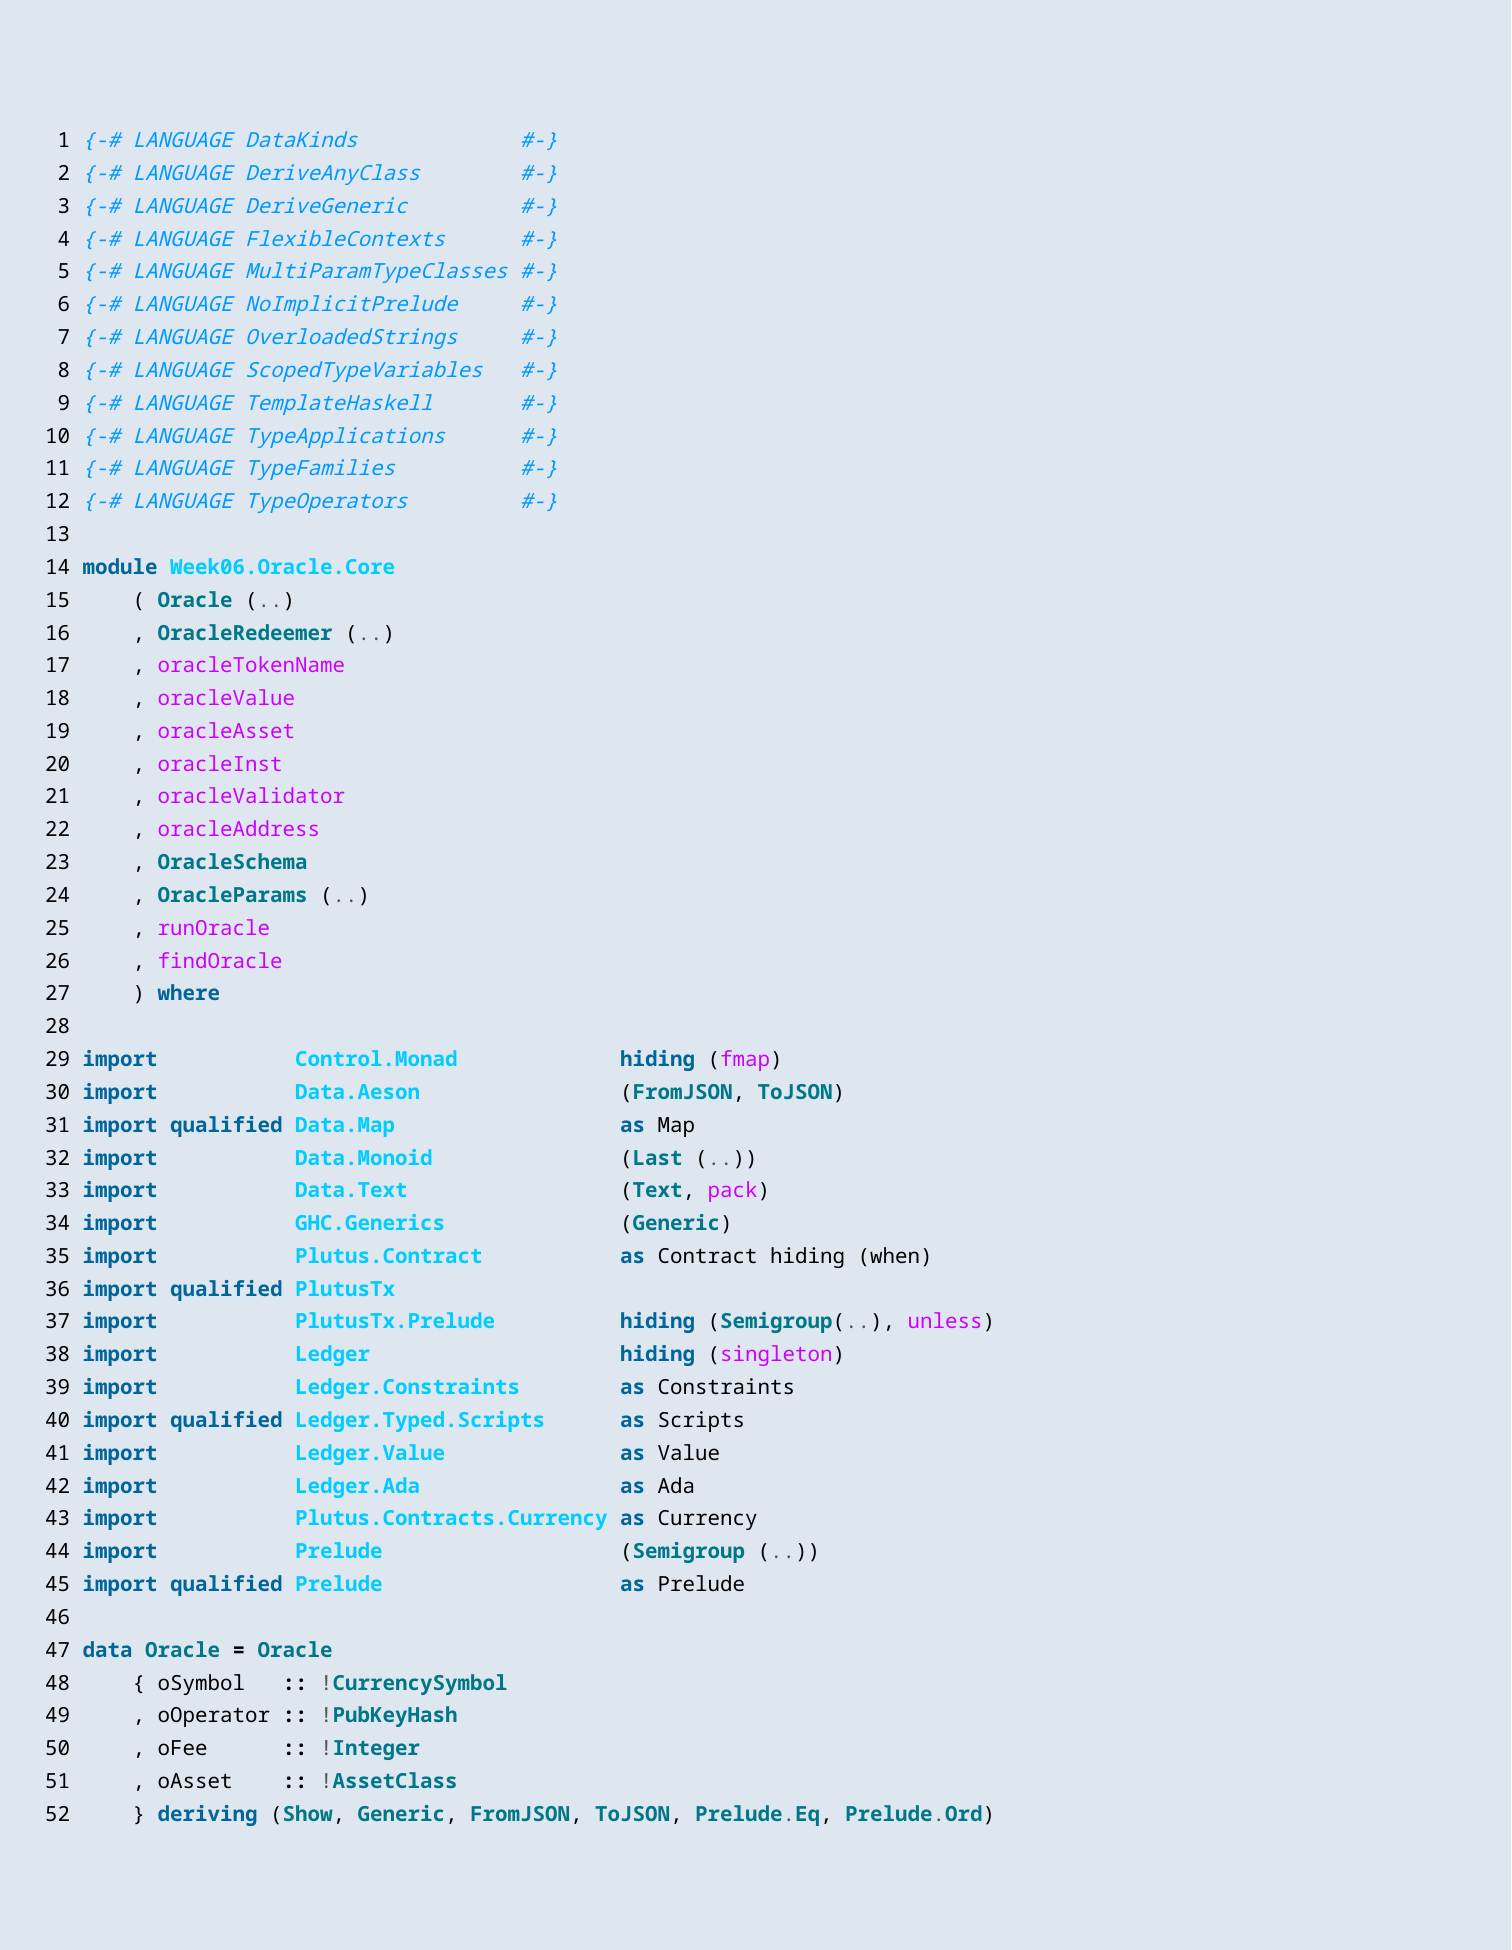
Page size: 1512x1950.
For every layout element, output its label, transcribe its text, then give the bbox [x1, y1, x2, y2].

table_header {-# LANGUAGE DataKinds #-} {-# LANGUAGE DeriveAnyClass #-} {-# LANGUAGE DeriveGeneric #-} {-# LANGUAGE FlexibleContexts #-} {-# LANGUAGE MultiParamTypeClasses #-} {-# LANGUAGE NoImplicitPrelude #-} {-# LANGUAGE OverloadedStrings #-} {-# LANGUAGE ScopedTypeVariables #-} {-# LANGUAGE TemplateHaskell #-} {-# LANGUAGE TypeApplications #-} {-# LANGUAGE TypeFamilies #-} {-# LANGUAGE TypeOperators #-} module Week06.Oracle.Core ( Oracle (..) , OracleRedeemer (..) , oracleTokenName , oracleValue , oracleAsset , oracleInst , oracleValidator , oracleAddress , OracleSchema , OracleParams (..) , runOracle , findOracle ) where import Control.Monad hiding (fmap) import Data.Aeson (FromJSON, ToJSON) import qualified Data.Map as Map import Data.Monoid (Last (..)) import Data.Text (Text, pack) import GHC.Generics (Generic) import Plutus.Contract as Contract hiding (when) import qualified PlutusTx import PlutusTx.Prelude hiding (Semigroup(..), unless) import Ledger hiding (singleton) import Ledger.Constraints as Constraints import qualified Ledger.Typed.Scripts as Scripts import Ledger.Value as Value import Ledger.Ada as Ada import Plutus.Contracts.Currency as Currency import Prelude (Semigroup (..)) import qualified Prelude as Prelude data Oracle = Oracle { oSymbol :: !CurrencySymbol , oOperator :: !PubKeyHash , oFee :: !Integer , oAsset :: !AssetClass } deriving (Show, Generic, FromJSON, ToJSON, Prelude.Eq, Prelude.Ord) PlutusTx.makeLift ''Oracle data OracleRedeemer = Update | Use deriving Show PlutusTx.unstableMakeIsData ''OracleRedeemer {-# INLINABLE oracleTokenName #-} oracleTokenName :: TokenName oracleTokenName = TokenName emptyByteString {-# INLINABLE oracleAsset #-} oracleAsset :: Oracle -> AssetClass oracleAsset oracle = AssetClass (oSymbol oracle, oracleTokenName) {-# INLINABLE oracleValue #-} oracleValue :: TxOut -> (DatumHash -> Maybe Datum) -> Maybe Integer oracleValue o f = do dh <- txOutDatum o Datum d <- f dh PlutusTx.fromData d {-# INLINABLE mkOracleValidator #-} mkOracleValidator :: Oracle -> Integer -> OracleRedeemer -> ScriptContext -> Bool mkOracleValidator oracle x r ctx = traceIfFalse "token missing from input" inputHasToken && traceIfFalse "token missing from output" outputHasToken && case r of Update -> traceIfFalse "operator signature missing" (txSignedBy info $ oOperator oracle) && traceIfFalse "invalid output datum" validOutputDatum Use -> traceIfFalse "oracle value changed" (outputDatum == Just x) && traceIfFalse "fees not paid" feesPaid where info :: TxInfo info = scriptContextTxInfo ctx ownInput :: TxOut ownInput = case findOwnInput ctx of Nothing -> traceError "oracle input missing" Just i -> txInInfoResolved i inputHasToken :: Bool inputHasToken = assetClassValueOf (txOutValue ownInput) (oracleAsset oracle) == 1 ownOutput :: TxOut ownOutput = case getContinuingOutputs ctx of [o] -> o _ -> traceError "expected exactly one oracle output" outputHasToken :: Bool outputHasToken = assetClassValueOf (txOutValue ownOutput) (oracleAsset oracle) == 1 outputDatum :: Maybe Integer outputDatum = oracleValue ownOutput (`findDatum` info) validOutputDatum :: Bool validOutputDatum = isJust outputDatum feesPaid :: Bool feesPaid = let inVal = txOutValue ownInput outVal = txOutValue ownOutput in outVal `geq` (inVal <> Ada.lovelaceValueOf (oFee oracle)) data Oracling instance Scripts.ScriptType Oracling where type instance DatumType Oracling = Integer type instance RedeemerType Oracling = OracleRedeemer oracleInst :: Oracle -> Scripts.ScriptInstance Oracling oracleInst oracle = Scripts.validator @Oracling ($$(PlutusTx.compile [|| mkOracleValidator ||]) `PlutusTx.applyCode` PlutusTx.liftCode oracle) $$(PlutusTx.compile [|| wrap ||]) where wrap = Scripts.wrapValidator @Integer @OracleRedeemer oracleValidator :: Oracle -> Validator oracleValidator = Scripts.validatorScript . oracleInst oracleAddress :: Oracle -> Ledger.Address oracleAddress = scriptAddress . oracleValidator data OracleParams = OracleParams { opFees :: !Integer , opSymbol :: !CurrencySymbol , opToken :: !TokenName } deriving (Show, Generic, FromJSON, ToJSON) startOracle :: forall w s. HasBlockchainActions s => OracleParams -> Contract w s Text Oracle startOracle op = do pkh <- pubKeyHash <$> Contract.ownPubKey osc <- mapError (pack . show) (forgeContract pkh [(oracleTokenName, 1)] :: Contract w s CurrencyError OneShotCurrency) let cs = Currency.currencySymbol osc oracle = Oracle { oSymbol = cs , oOperator = pkh , oFee = opFees op , oAsset = AssetClass (opSymbol op, opToken op) } logInfo @String $ "started oracle " ++ show oracle return oracle updateOracle :: forall w s. HasBlockchainActions s => Oracle -> Integer -> Contract w s Text () updateOracle oracle x = do m <- findOracle oracle let c = Constraints.mustPayToTheScript x $ assetClassValue (oracleAsset oracle) 1 case m of Nothing -> do ledgerTx <- submitTxConstraints (oracleInst oracle) c awaitTxConfirmed $ txId ledgerTx logInfo @String $ "set initial oracle value to " ++ show x Just (oref, o, _) -> do let lookups = Constraints.unspentOutputs (Map.singleton oref o) <> Constraints.scriptInstanceLookups (oracleInst oracle) <> Constraints.otherScript (oracleValidator oracle) tx = c <> Constraints.mustSpendScriptOutput oref (Redeemer $ PlutusTx.toData Update) ledgerTx <- submitTxConstraintsWith @Oracling lookups tx awaitTxConfirmed $ txId ledgerTx logInfo @String $ "updated oracle value to " ++ show x findOracle :: forall w s. HasBlockchainActions s => Oracle -> Contract w s Text (Maybe (TxOutRef, TxOutTx, Integer)) findOracle oracle = do utxos <- Map.filter f <$> utxoAt (oracleAddress oracle) return $ case Map.toList utxos of [(oref, o)] -> do x <- oracleValue (txOutTxOut o) $ \dh -> Map.lookup dh $ txData $ txOutTxTx o return (oref, o, x) _ -> Nothing where f :: TxOutTx -> Bool f o = assetClassValueOf (txOutValue $ txOutTxOut o) (oracleAsset oracle) == 1 type OracleSchema = BlockchainActions .\/ Endpoint "update" Integer runOracle :: OracleParams -> Contract (Last Oracle) OracleSchema Text () runOracle op = do oracle <- startOracle op tell $ Last $ Just oracle go oracle where go :: Oracle -> Contract (Last Oracle) OracleSchema Text a go oracle = do x <- endpoint @"update" updateOracle oracle x go oracle [80, 118, 1511, 1830]
table_header 1 2 3 4 5 6 7 8 9 10 11 12 13 14 15 16 17 18 19 20 21 22 23 24 25 26 27 28 29 30 31 32 33 34 35 36 37 38 39 40 41 42 43 44 45 46 47 48 49 50 51 52 [30, 118, 79, 1830]
